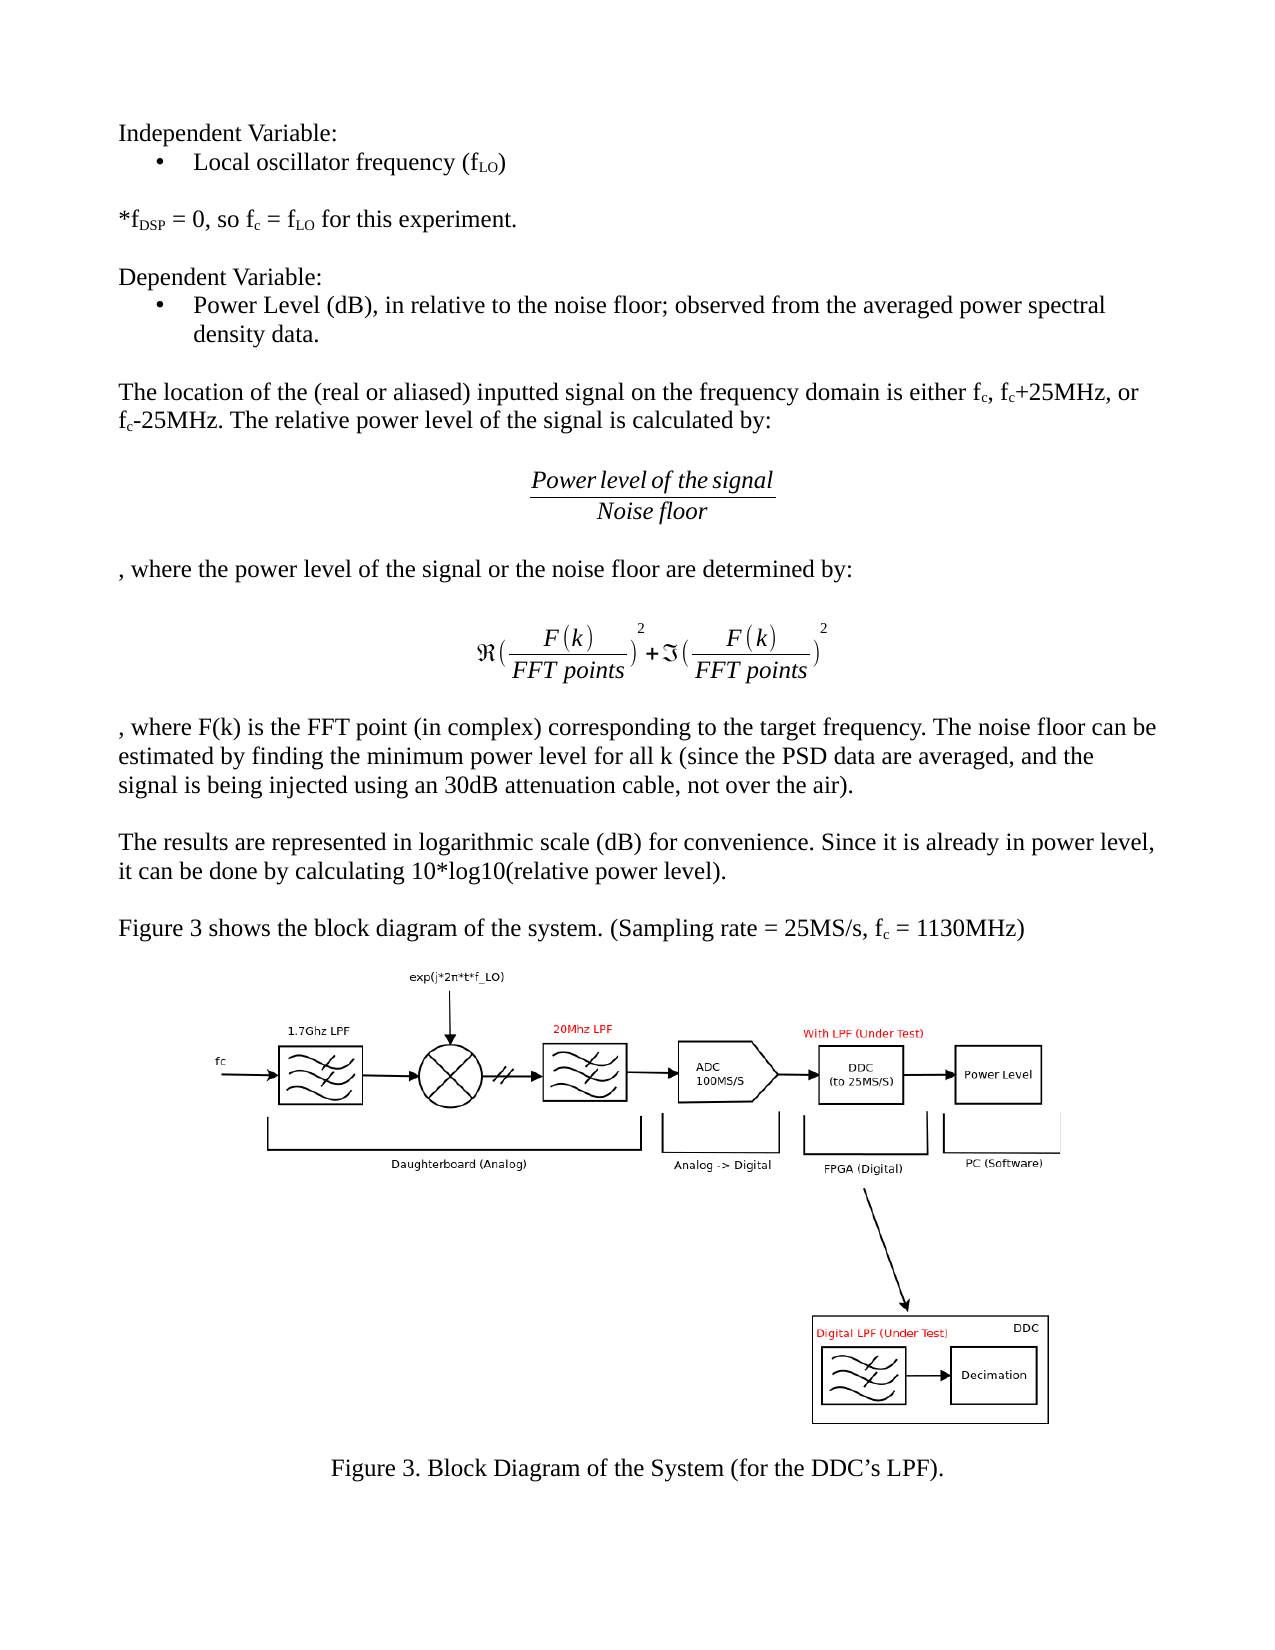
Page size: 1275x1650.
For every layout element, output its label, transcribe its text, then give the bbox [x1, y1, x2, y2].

list Power Level (dB), in relative to the noise floor; observed from the averaged power spectral density data. [156, 291, 1157, 348]
text Figure 3 shows the block diagram of the system. (Sampling rate = 25MS/s, fc = 1130MHz) [118, 913, 1157, 942]
text Dependent Variable: [118, 262, 1157, 291]
text The location of the (real or aliased) inputted signal on the frequency domain is either fc, fc+25MHz, or fc-25MHz. The relative power level of the signal is calculated by: [118, 377, 1157, 434]
text The results are represented in logarithmic scale (dB) for convenience. Since it is already in power level, it can be done by calculating 10*log10(relative power level). [118, 827, 1157, 885]
picture [215, 971, 1060, 1424]
list Local oscillator frequency (fLO) [156, 147, 1157, 176]
text Figure 3. Block Diagram of the System (for the DDC’s LPF). [118, 1453, 1157, 1482]
text , where the power level of the signal or the noise floor are determined by: [118, 554, 1157, 583]
text Independent Variable: [118, 118, 1157, 147]
text , where F(k) is the FFT point (in complex) corresponding to the target frequency. The noise floor can be estimated by finding the minimum power level for all k (since the PSD data are averaged, and the signal is being injected using an 30dB attenuation cable, not over the air). [118, 712, 1157, 798]
text *fDSP = 0, so fc = fLO for this experiment. [118, 204, 1157, 233]
